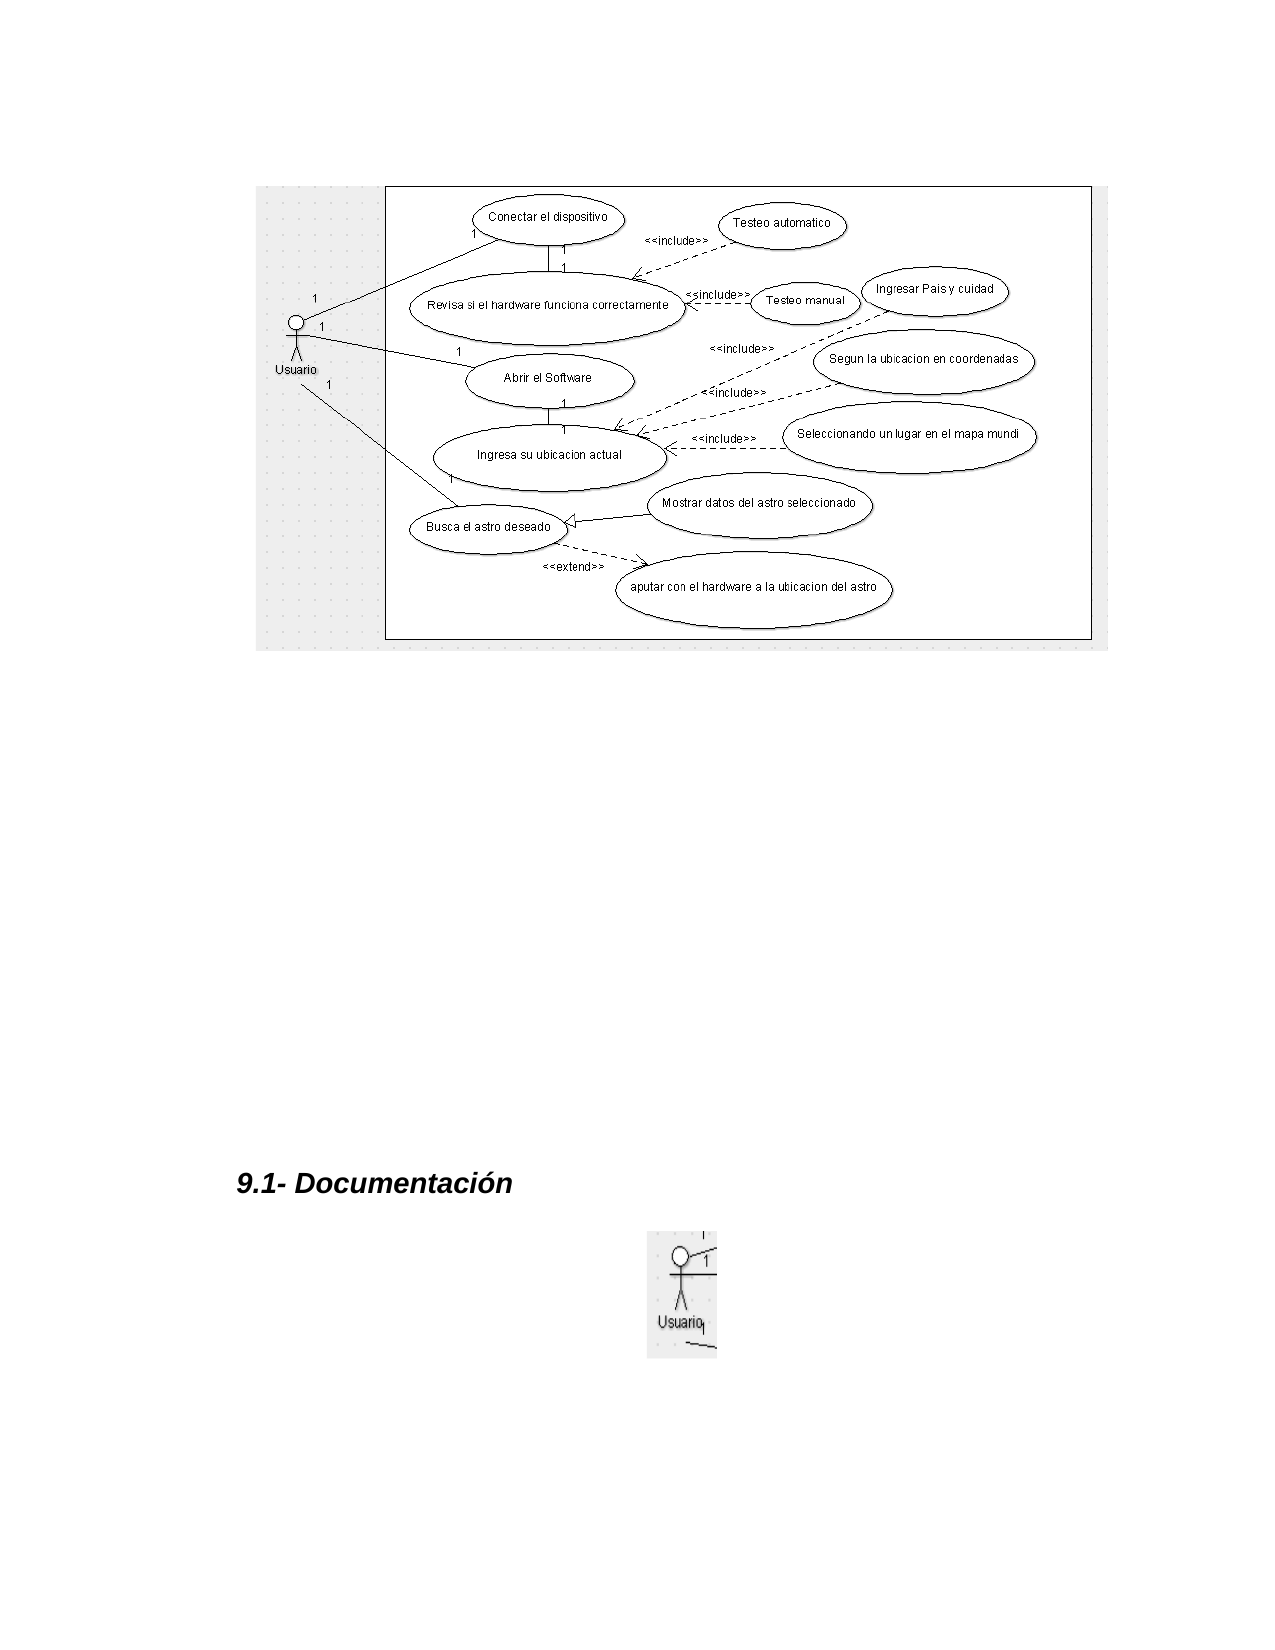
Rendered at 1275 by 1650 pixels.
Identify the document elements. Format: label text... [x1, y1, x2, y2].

subtitle 9.1- Documentación [236, 1166, 1127, 1199]
picture [255, 186, 1108, 651]
picture [646, 1231, 717, 1360]
